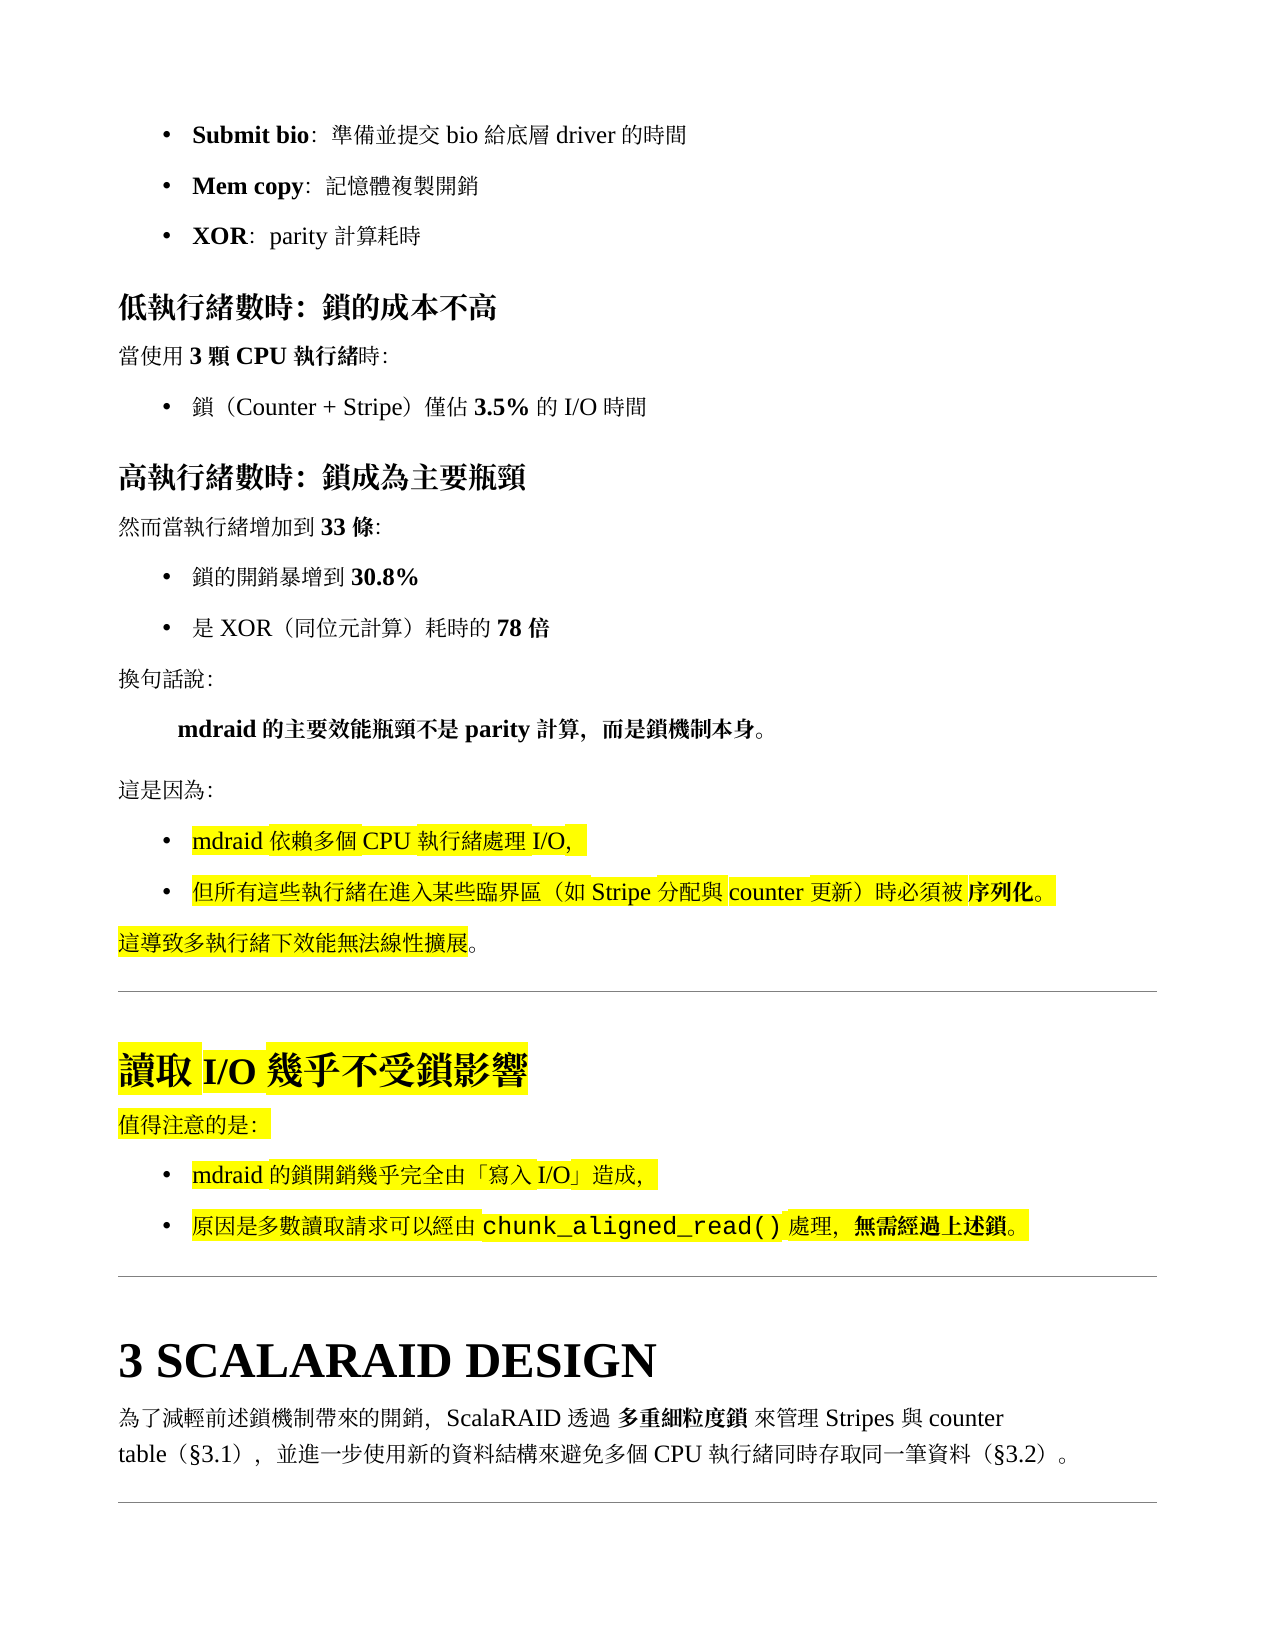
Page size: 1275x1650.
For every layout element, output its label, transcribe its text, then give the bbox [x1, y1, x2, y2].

list 是 XOR（同位元計算）耗時的 78 倍 [162, 611, 1157, 643]
list XOR：parity 計算耗時 [162, 219, 1157, 251]
list 鎖的開銷暴增到 30.8% [162, 560, 1157, 592]
text 然而當執行緒增加到 33 條： [118, 510, 1157, 541]
list mdraid 的鎖開銷幾乎完全由「寫入 I/O」造成， [162, 1159, 1157, 1190]
list mdraid 依賴多個 CPU 執行緒處理 I/O， [162, 824, 1157, 856]
subtitle 3 SCALARAID DESIGN [118, 1331, 1157, 1388]
subtitle 讀取 I/O 幾乎不受鎖影響 [118, 1042, 1157, 1095]
text 這是因為： [118, 773, 1157, 805]
subtitle 低執行緒數時：鎖的成本不高 [118, 285, 1157, 327]
text 換句話說： [118, 662, 1157, 693]
list Submit bio：準備並提交 bio 給底層 driver 的時間 [162, 118, 1157, 149]
list 鎖（Counter + Stripe）僅佔 3.5% 的 I/O 時間 [162, 390, 1157, 421]
list 但所有這些執行緒在進入某些臨界區（如 Stripe 分配與 counter 更新）時必須被 序列化。 [162, 875, 1157, 906]
subtitle 高執行緒數時：鎖成為主要瓶頸 [118, 455, 1157, 497]
text 為了減輕前述鎖機制帶來的開銷，ScalaRAID 透過 多重細粒度鎖 來管理 Stripes 與 counter table（§3.1），並進一步使用新的資料結構來避免多個 CPU 執行緒同時存取同一筆資料（§3.2）。 [118, 1401, 1157, 1468]
list 原因是多數讀取請求可以經由 chunk_aligned_read() 處理，無需經過上述鎖。 [162, 1209, 1157, 1242]
text mdraid 的主要效能瓶頸不是 parity 計算，而是鎖機制本身。 [177, 713, 1098, 744]
list Mem copy：記憶體複製開銷 [162, 169, 1157, 200]
text 值得注意的是： [118, 1108, 1157, 1139]
text 當使用 3 顆 CPU 執行緒時： [118, 339, 1157, 371]
text 這導致多執行緒下效能無法線性擴展。 [118, 926, 1157, 957]
